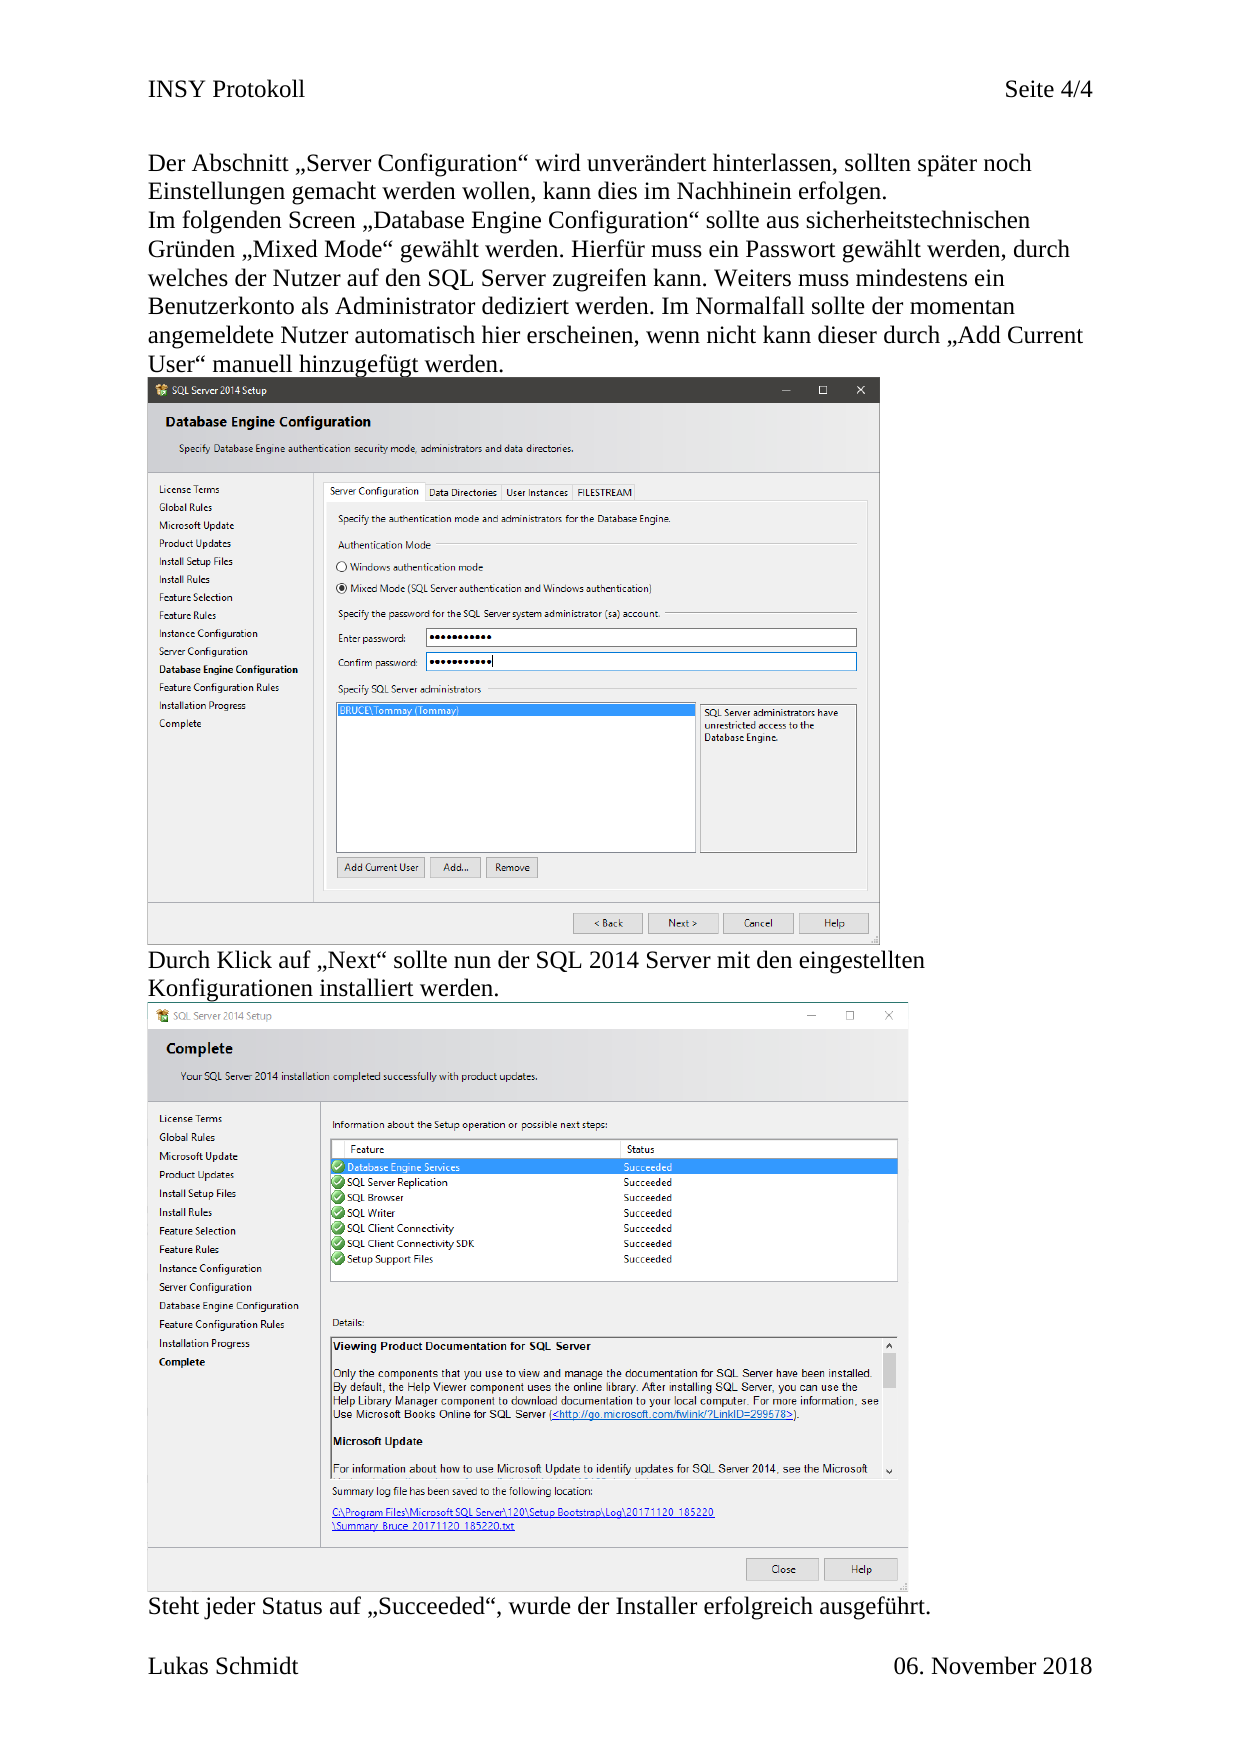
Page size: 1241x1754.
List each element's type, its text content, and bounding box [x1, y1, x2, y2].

text Der Abschnitt „Server Configuration“ wird unverändert hinterlassen, sollten später noch Einstellungen gemacht werden wollen, kann dies im Nachhinein erfolgen. [148, 148, 1093, 205]
text Im folgenden Screen „Database Engine Configuration“ sollte aus sicherheitstechnischen Gründen „Mixed Mode“ gewählt werden. Hierfür muss ein Passwort gewählt werden, durch welches der Nutzer auf den SQL Server zugreifen kann. Weiters muss mindestens ein Benutzerkonto als Administrator dediziert werden. Im Normalfall sollte der momentan angemeldete Nutzer automatisch hier erscheinen, wenn nicht kann dieser durch „Add Current User“ manuell hinzugefügt werden. [148, 205, 1093, 378]
text Durch Klick auf „Next“ sollte nun der SQL 2014 Server mit den eingestellten Konfigurationen installiert werden. [148, 378, 1093, 1002]
picture [147, 1002, 909, 1592]
text Steht jeder Status auf „Succeeded“, wurde der Installer erfolgreich ausgeführt. [148, 1591, 1093, 1620]
picture [147, 377, 880, 945]
